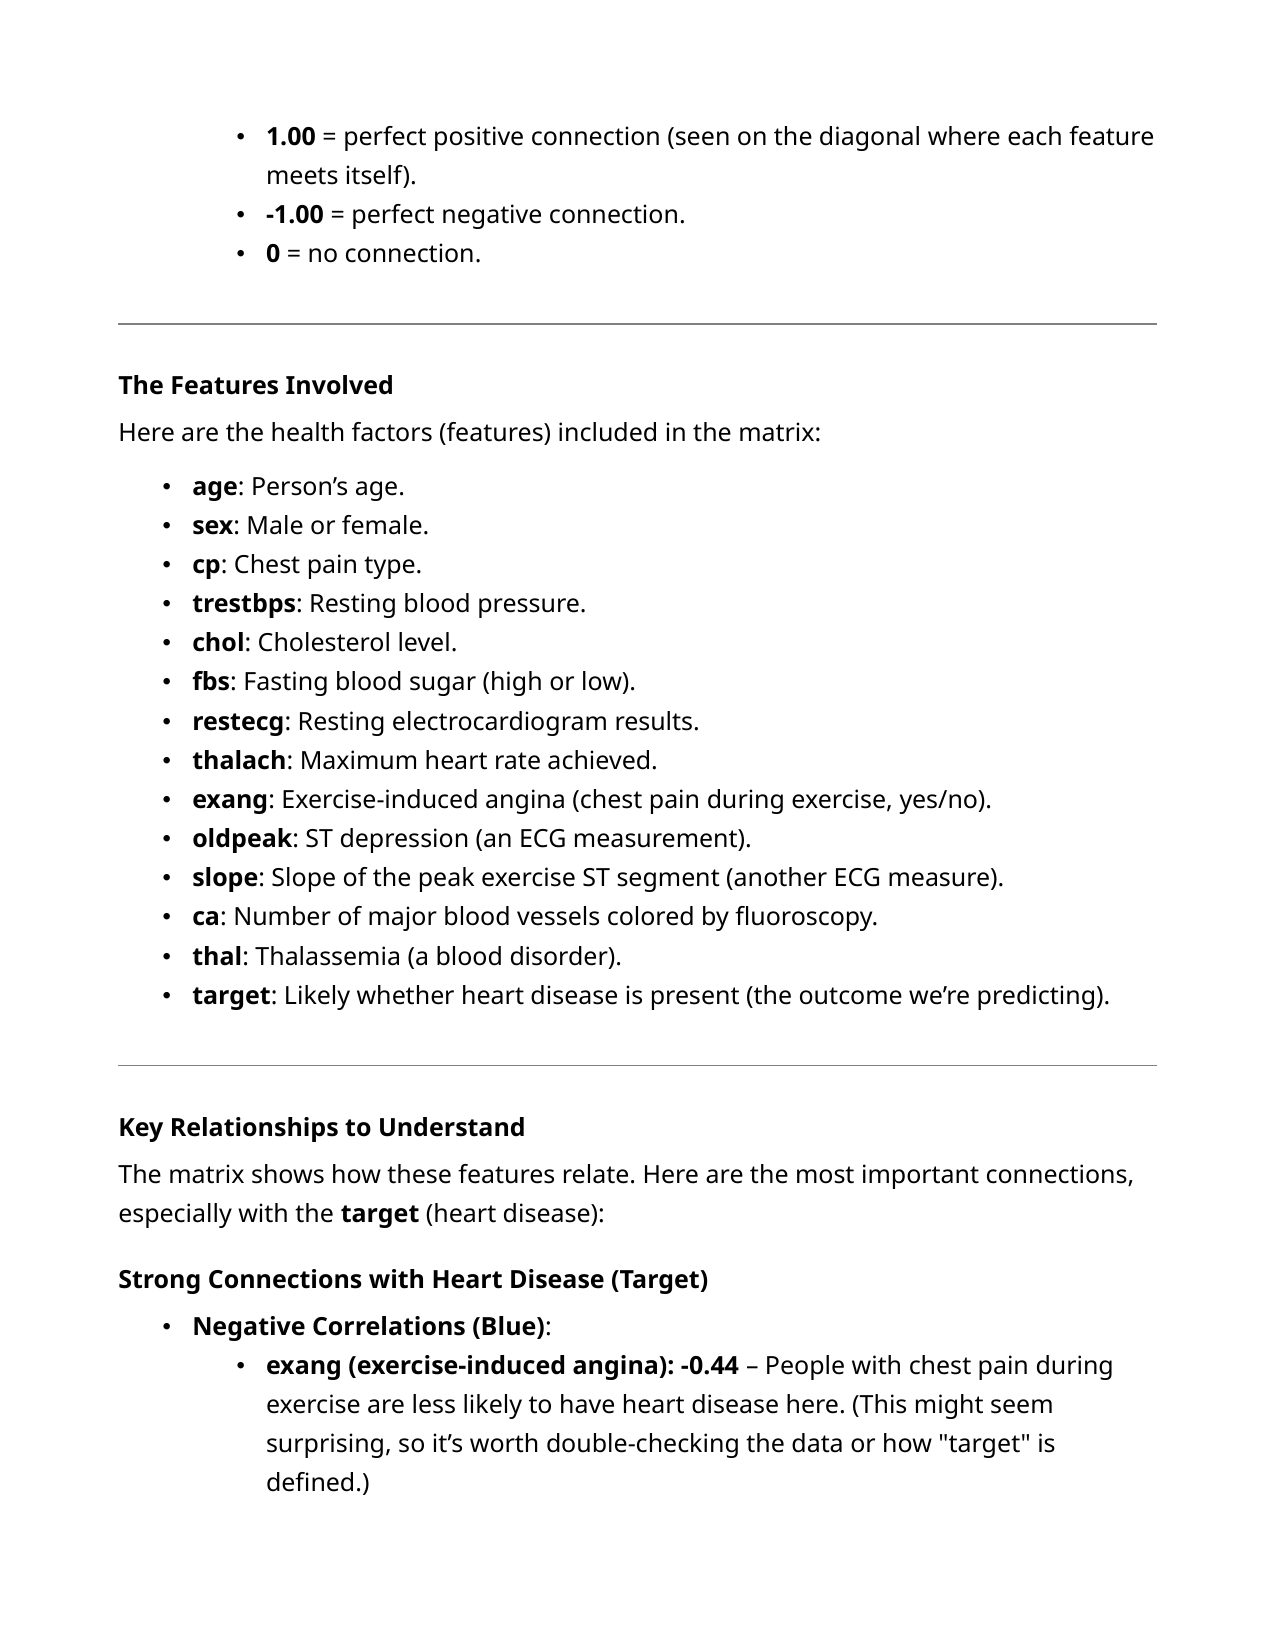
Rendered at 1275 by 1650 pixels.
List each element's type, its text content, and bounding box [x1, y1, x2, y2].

list sex: Male or female. [162, 507, 1157, 541]
list oldpeak: ST depression (an ECG measurement). [162, 821, 1157, 855]
list slope: Slope of the peak exercise ST segment (another ECG measure). [162, 860, 1157, 894]
list trestbps: Resting blood pressure. [162, 586, 1157, 620]
list thal: Thalassemia (a blood disorder). [162, 938, 1157, 972]
list Negative Correlations (Blue): [162, 1308, 1157, 1342]
list thalach: Maximum heart rate achieved. [162, 742, 1157, 776]
text The matrix shows how these features relate. Here are the most important connections, especially with the target (heart disease): [118, 1156, 1157, 1229]
list 0 = no connection. [236, 236, 1157, 270]
text Here are the health factors (features) included in the matrix: [118, 414, 1157, 448]
list target: Likely whether heart disease is present (the outcome we’re predicting). [162, 977, 1157, 1011]
list cp: Chest pain type. [162, 547, 1157, 581]
list ca: Number of major blood vessels colored by fluoroscopy. [162, 899, 1157, 933]
subtitle The Features Involved [118, 368, 1157, 402]
subtitle Strong Connections with Heart Disease (Target) [118, 1262, 1157, 1296]
list exang: Exercise-induced angina (chest pain during exercise, yes/no). [162, 782, 1157, 816]
list fbs: Fasting blood sugar (high or low). [162, 664, 1157, 698]
list chol: Cholesterol level. [162, 625, 1157, 659]
subtitle Key Relationships to Understand [118, 1110, 1157, 1144]
list -1.00 = perfect negative connection. [236, 196, 1157, 231]
list restecg: Resting electrocardiogram results. [162, 703, 1157, 737]
list 1.00 = perfect positive connection (seen on the diagonal where each feature meets itself). [236, 118, 1157, 191]
list age: Person’s age. [162, 468, 1157, 502]
list exang (exercise-induced angina): -0.44 – People with chest pain during exercise are less likely to have heart disease here. (This might seem surprising, so it’s worth double-checking the data or how "target" is defined.) [236, 1347, 1157, 1499]
